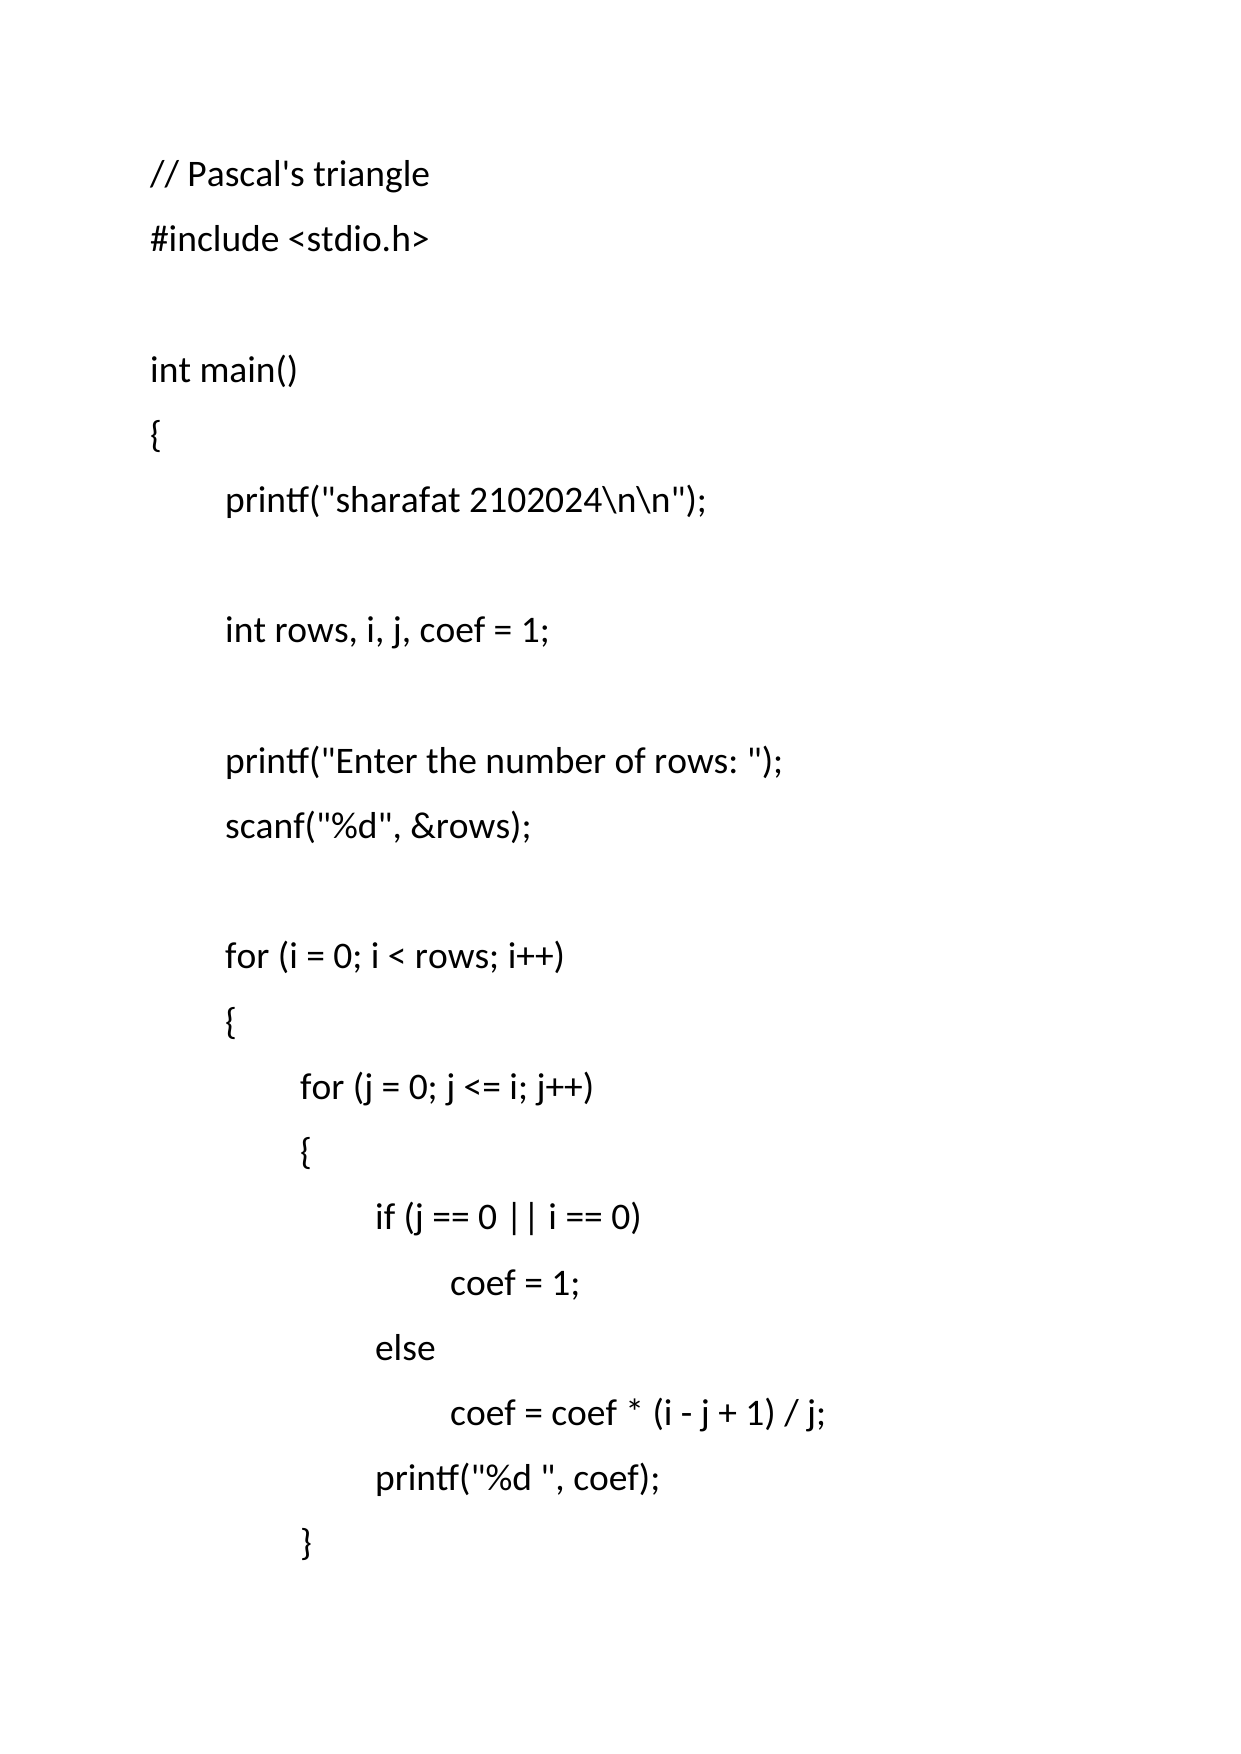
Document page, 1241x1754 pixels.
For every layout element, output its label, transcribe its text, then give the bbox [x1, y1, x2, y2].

text { [150, 411, 1090, 457]
text scanf("%d", &rows); [150, 802, 1090, 848]
text #include <stdio.h> [150, 215, 1090, 261]
text for (j = 0; j <= i; j++) [150, 1063, 1090, 1109]
text if (j == 0 || i == 0) [150, 1193, 1090, 1239]
text int main() [150, 346, 1090, 391]
text for (i = 0; i < rows; i++) [150, 932, 1090, 978]
text { [150, 998, 1090, 1043]
text printf("sharafat 2102024\n\n"); [150, 476, 1090, 522]
text printf("Enter the number of rows: "); [150, 737, 1090, 783]
text coef = 1; [150, 1258, 1090, 1304]
text printf("%d ", coef); [150, 1454, 1090, 1500]
text coef = coef * (i - j + 1) / j; [150, 1389, 1090, 1435]
text else [150, 1324, 1090, 1369]
text } [150, 1519, 1090, 1565]
text // Pascal's triangle [150, 150, 1090, 196]
text { [150, 1128, 1090, 1174]
text int rows, i, j, coef = 1; [150, 606, 1090, 652]
